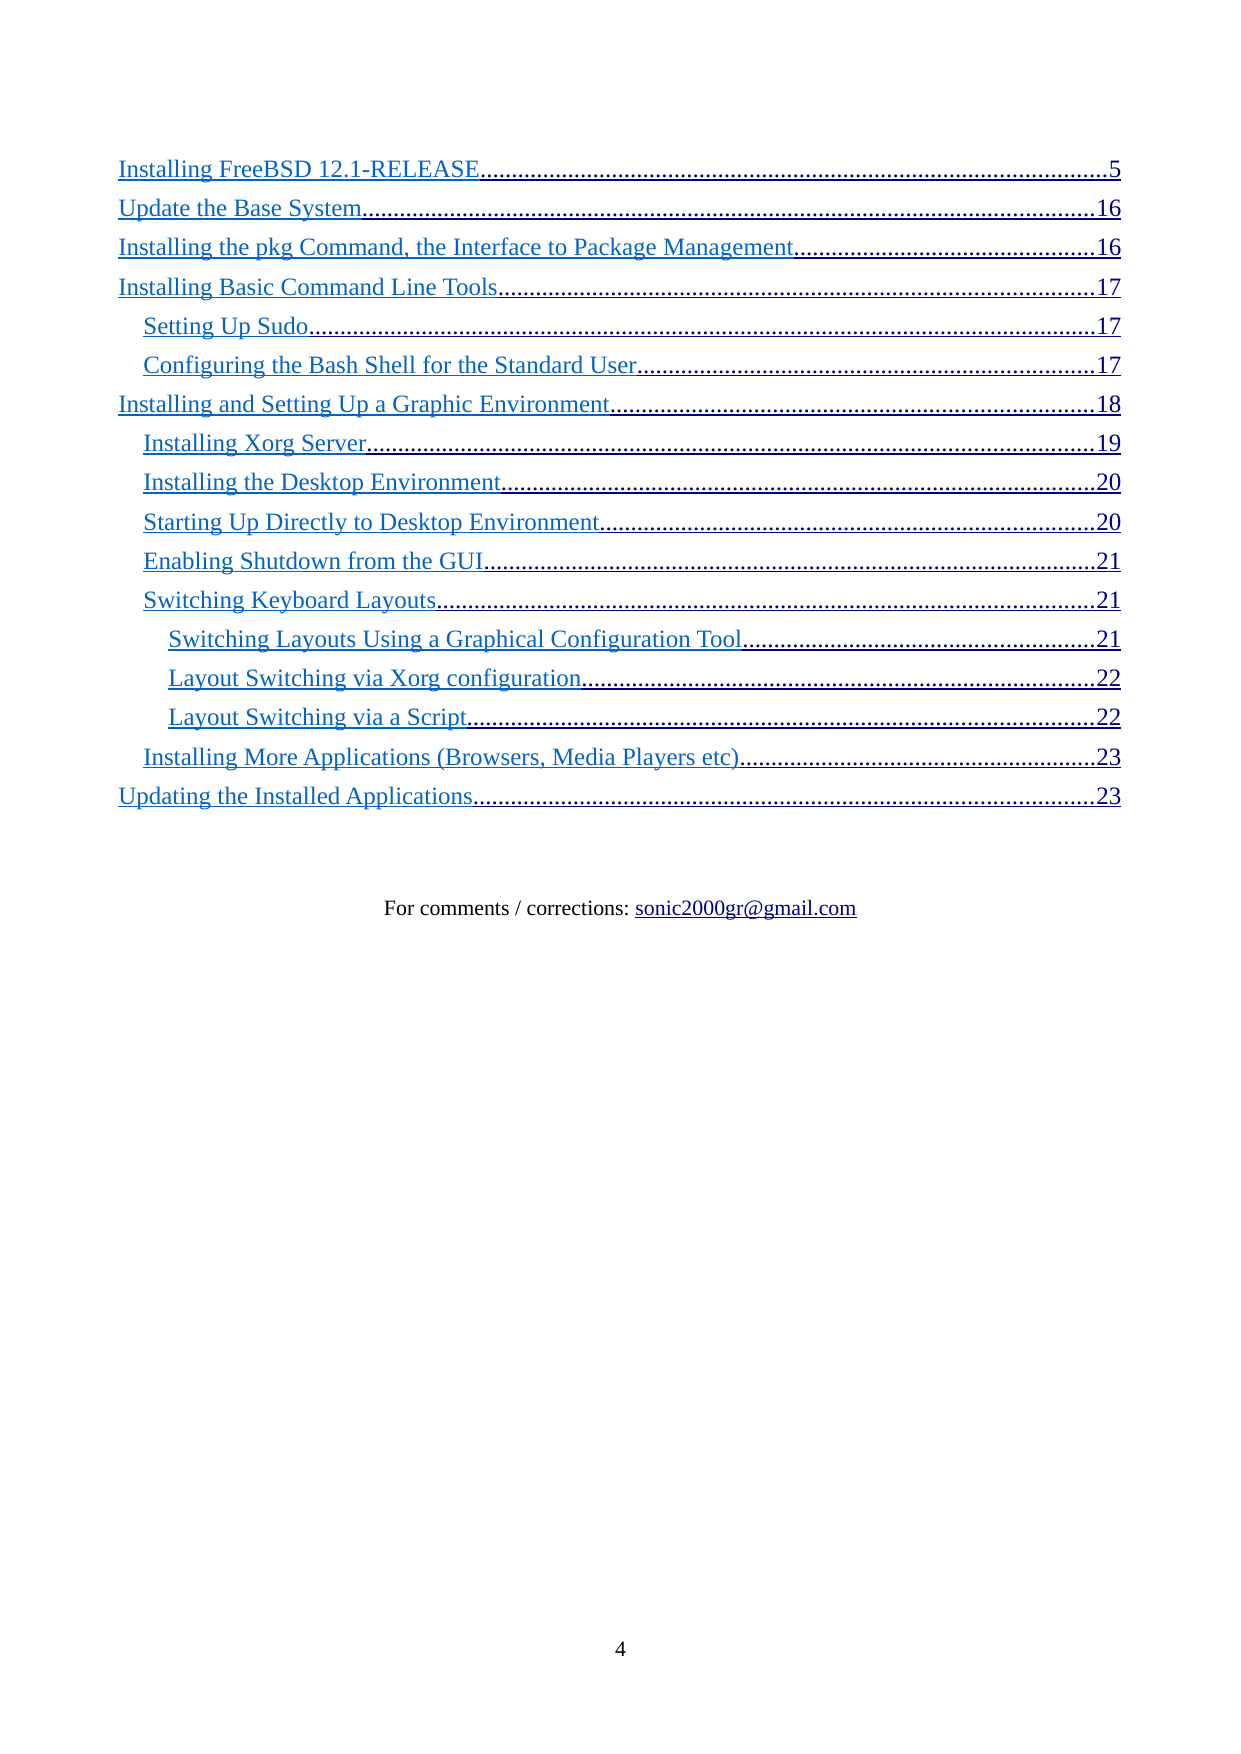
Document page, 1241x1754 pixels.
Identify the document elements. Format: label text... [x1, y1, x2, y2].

text Installing and Setting Up a Graphic Environment 18 [118, 389, 1122, 418]
text Configuring the Bash Shell for the Standard User 17 [143, 350, 1122, 379]
text Setting Up Sudo 17 [143, 311, 1122, 339]
text Update the Base System 16 [118, 193, 1122, 222]
text Layout Switching via Xorg configuration 22 [168, 663, 1122, 692]
text Switching Layouts Using a Graphical Configuration Tool 21 [168, 624, 1122, 653]
text Switching Keyboard Layouts 21 [143, 585, 1122, 614]
text Installing Xorg Server 19 [143, 428, 1122, 457]
text Starting Up Directly to Desktop Environment 20 [143, 507, 1122, 535]
text Layout Switching via a Script 22 [168, 702, 1122, 731]
text Installing Basic Command Line Tools 17 [118, 272, 1122, 300]
text For comments / corrections: sonic2000gr@gmail.com [118, 895, 1122, 921]
text Installing the pkg Command, the Interface to Package Management 16 [118, 232, 1122, 261]
text Enabling Shutdown from the GUI 21 [143, 546, 1122, 574]
text Installing More Applications (Browsers, Media Players etc) 23 [143, 742, 1122, 770]
text Updating the Installed Applications 23 [118, 781, 1122, 809]
text Installing the Desktop Environment 20 [143, 467, 1122, 496]
text Installing FreeBSD 12.1-RELEASE 5 [118, 154, 1122, 183]
